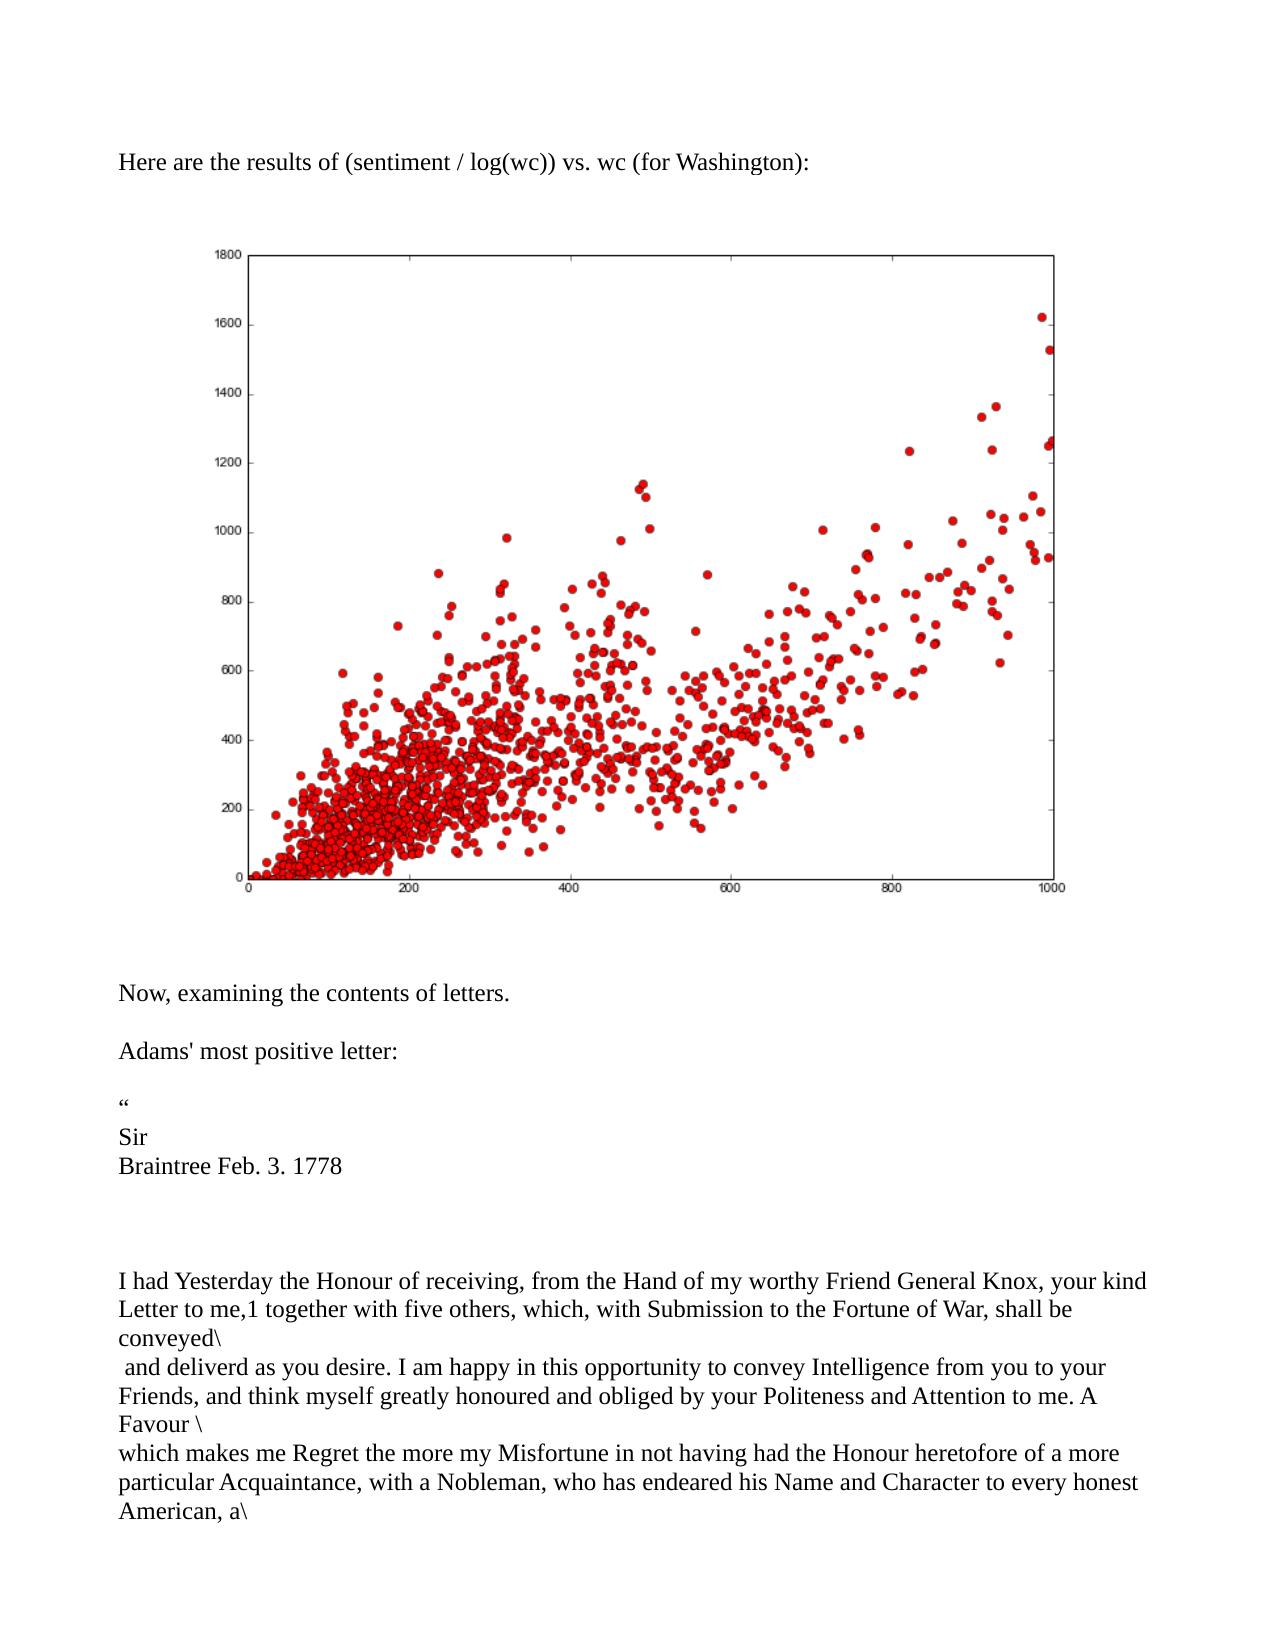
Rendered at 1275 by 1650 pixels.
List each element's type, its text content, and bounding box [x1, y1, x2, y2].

text Here are the results of (sentiment / log(wc)) vs. wc (for Washington): [118, 147, 1157, 175]
text Braintree Feb. 3. 1778 [118, 1151, 1157, 1179]
text I had Yesterday the Honour of receiving, from the Hand of my worthy Friend General Knox, your kind Letter to me,1 together with five others, which, with Submission to the Fortune of War, shall be conveyed\ [118, 1266, 1157, 1352]
text “ [118, 1093, 1157, 1122]
text Sir [118, 1122, 1157, 1151]
picture [118, 175, 1157, 979]
text Adams' most positive letter: [118, 1036, 1157, 1064]
text Now, examining the contents of letters. [118, 979, 1157, 1007]
text and deliverd as you desire. I am happy in this opportunity to convey Intelligence from you to your Friends, and think myself greatly honoured and obliged by your Politeness and Attention to me. A Favour \ [118, 1352, 1157, 1438]
text which makes me Regret the more my Misfortune in not having had the Honour heretofore of a more particular Acquaintance, with a Nobleman, who has endeared his Name and Character to every honest American, a\ [118, 1438, 1157, 1524]
